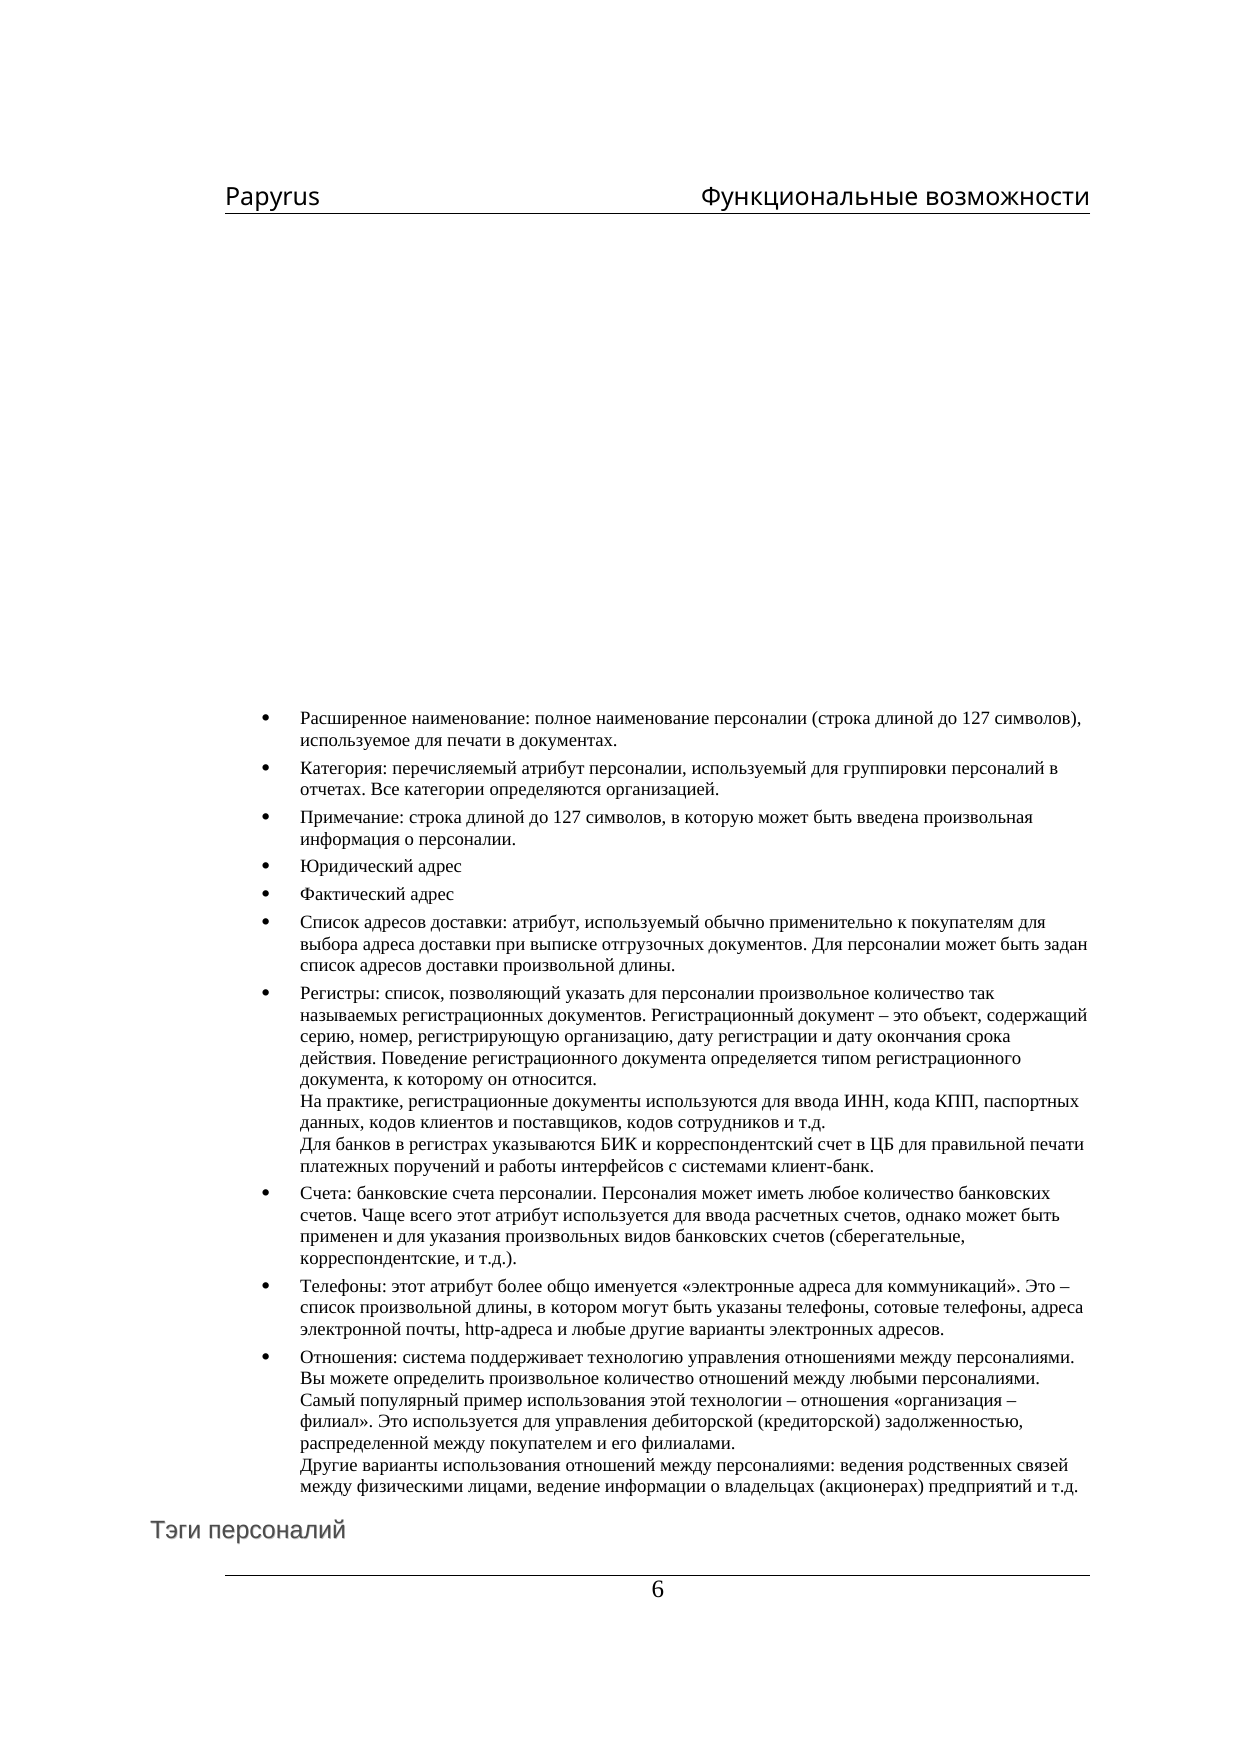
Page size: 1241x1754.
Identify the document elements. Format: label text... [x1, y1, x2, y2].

list Примечание: строка длиной до 127 символов, в которую может быть введена произвольная информация о персоналии. [262, 806, 1090, 849]
list Список адресов доставки: атрибут, используемый обычно применительно к покупателям для выбора адреса доставки при выписке отгрузочных документов. Для персоналии может быть задан список адресов доставки произвольной длины. [262, 911, 1090, 976]
list Юридический адрес [262, 855, 1090, 877]
list Счета: банковские счета персоналии. Персоналия может иметь любое количество банковских счетов. Чаще всего этот атрибут используется для ввода расчетных счетов, однако может быть применен и для указания произвольных видов банковских счетов (сберегательные, корреспондентские, и т.д.). [262, 1182, 1090, 1268]
list Регистры: список, позволяющий указать для персоналии произвольное количество так называемых регистрационных документов. Регистрационный документ – это объект, содержащий серию, номер, регистрирующую организацию, дату регистрации и дату окончания срока действия. Поведение регистрационного документа определяется типом регистрационного документа, к которому он относится. На практике, регистрационные документы используются для ввода ИНН, кода КПП, паспортных данных, кодов клиентов и поставщиков, кодов сотрудников и т.д. Для банков в регистрах указываются БИК и корреспондентский счет в ЦБ для правильной печати платежных поручений и работы интерфейсов с системами клиент-банк. [262, 982, 1090, 1176]
list Категория: перечисляемый атрибут персоналии, используемый для группировки персоналий в отчетах. Все категории определяются организацией. [262, 757, 1090, 800]
subtitle Тэги персоналий [150, 1515, 1090, 1544]
list Фактический адрес [262, 883, 1090, 905]
list Отношения: система поддерживает технологию управления отношениями между персоналиями. Вы можете определить произвольное количество отношений между любыми персоналиями. Самый популярный пример использования этой технологии – отношения «организация – филиал». Это используется для управления дебиторской (кредиторской) задолженностью, распределенной между покупателем и его филиалами. Другие варианты использования отношений между персоналиями: ведения родственных связей между физическими лицами, ведение информации о владельцах (акционерах) предприятий и т.д. [262, 1346, 1090, 1497]
list Телефоны: этот атрибут более общо именуется «электронные адреса для коммуникаций». Это – список произвольной длины, в котором могут быть указаны телефоны, сотовые телефоны, адреса электронной почты, http-адреса и любые другие варианты электронных адресов. [262, 1275, 1090, 1339]
list Расширенное наименование: полное наименование персоналии (строка длиной до 127 символов), используемое для печати в документах. [262, 243, 1090, 750]
